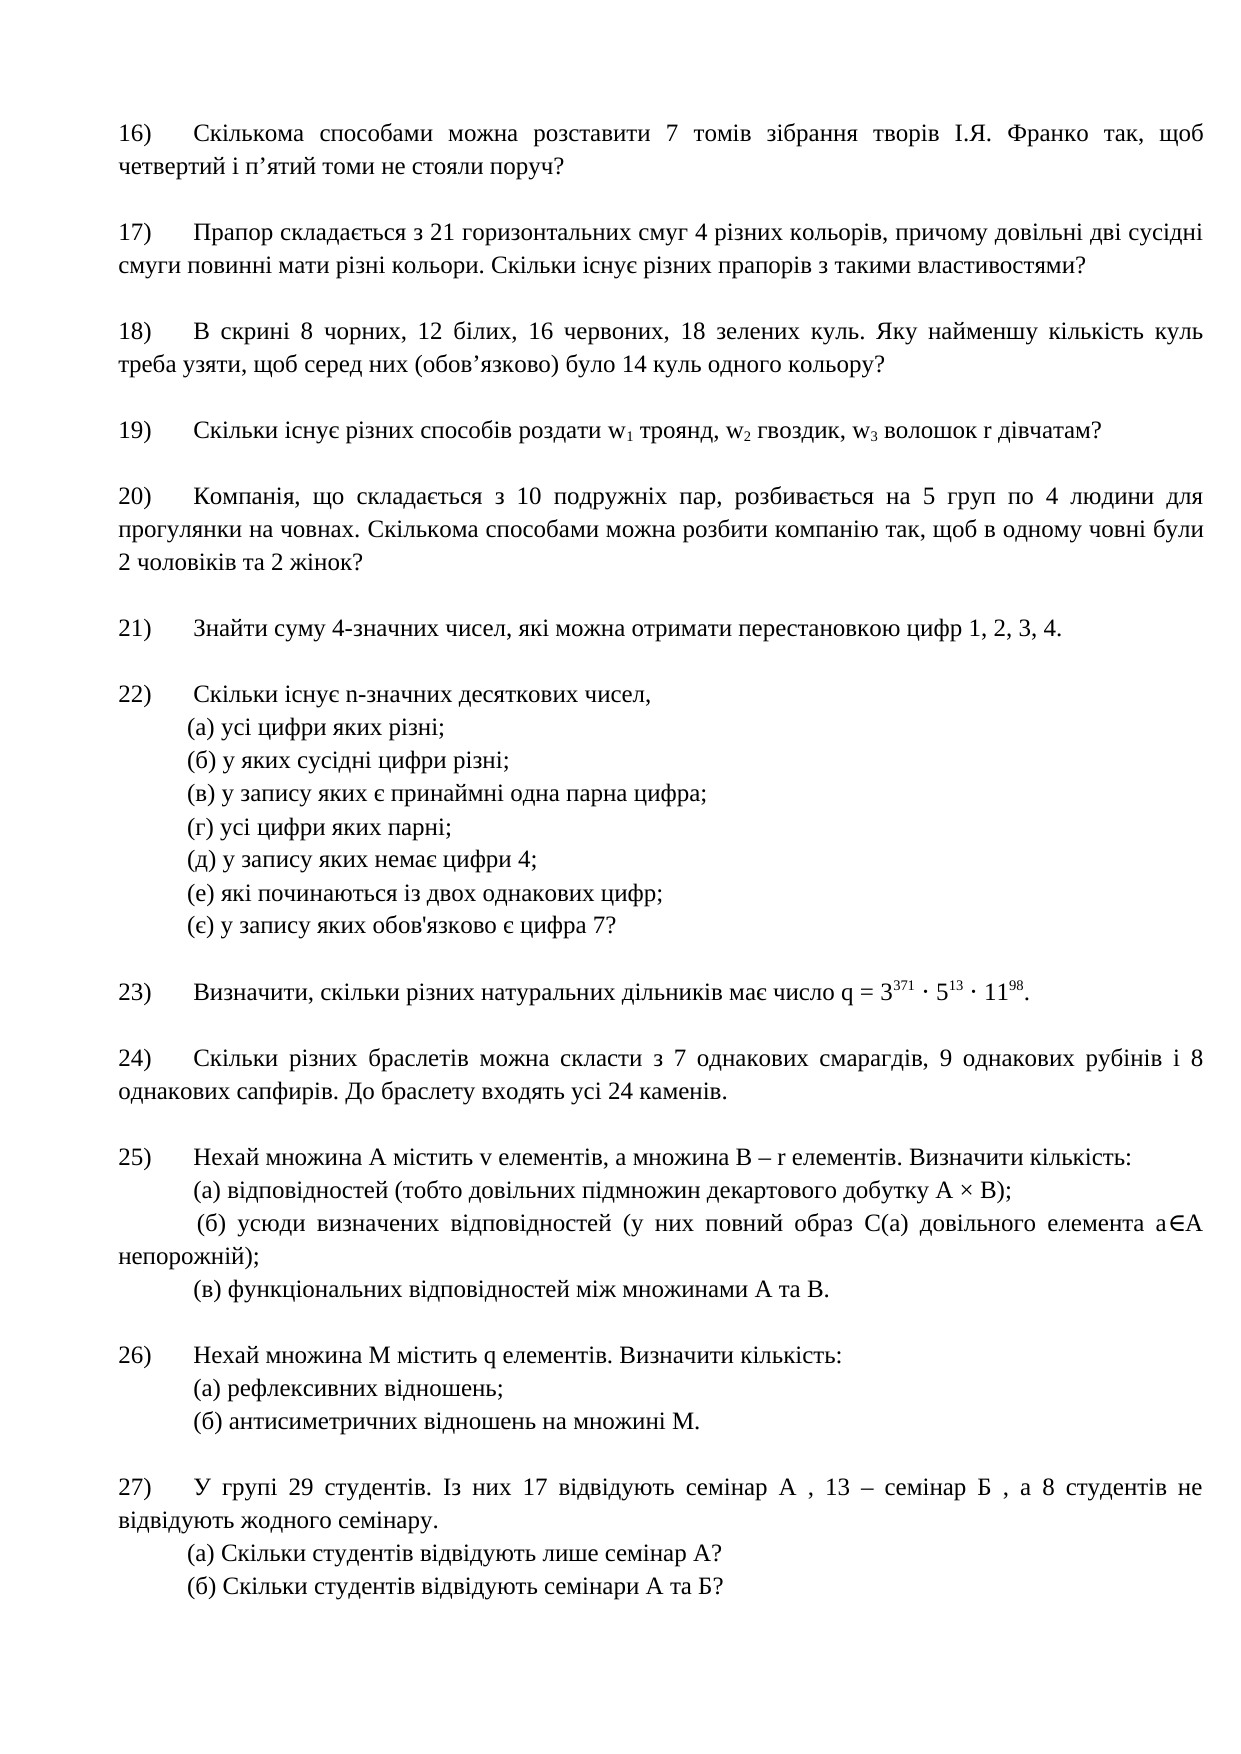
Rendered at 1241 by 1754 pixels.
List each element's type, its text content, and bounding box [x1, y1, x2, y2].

list (в) у запису яких є принаймні одна парна цифра; [118, 778, 1205, 807]
list Скількома способами можна розставити 7 томів зібрання творів І.Я. Франко так, щоб четвертий і п’ятий томи не стояли поруч? [118, 118, 1205, 180]
list Прапор складається з 21 горизонтальних смуг 4 різних кольорів, причому довільні дві сусідні смуги повинні мати різні кольори. Скільки існує різних прапорів з такими властивостями? [118, 217, 1205, 279]
list Компанiя, що складається з 10 подружнiх пар, розбивається на 5 груп по 4 людини для прогулянки на човнах. Скiлькома способами можна розбити компанію так, щоб в одному човнi були 2 чоловiкiв та 2 жiнок? [118, 481, 1205, 576]
list (б) антисиметричних відношень на множині M. [118, 1406, 1205, 1435]
list (а) усі цифри яких різні; [118, 712, 1205, 741]
list (є) у запису яких обов'язково є цифра 7? [118, 911, 1205, 939]
list (б) у яких сусідні цифри різні; [118, 746, 1205, 774]
list (а) рефлексивних відношень; [118, 1373, 1205, 1402]
list Скільки існує різних способів роздати w1 троянд, w2 гвоздик, w3 волошок r дівчатам? [118, 415, 1205, 444]
list (е) які починаються із двох однакових цифр; [118, 878, 1205, 906]
list В скрині 8 чорних, 12 білих, 16 червоних, 18 зелених куль. Яку найменшу кількість куль треба узяти, щоб серед них (обов’язково) було 14 куль одного кольору? [118, 316, 1205, 378]
list (д) у запису яких немає цифри 4; [118, 844, 1205, 873]
list Скільки існує n-значних десяткових чисел, [118, 679, 1205, 708]
list (б) Скільки студентів відвідують семінари А та Б? [118, 1571, 1205, 1600]
list Нехай множина M містить q елементів. Визначити кількість: [118, 1340, 1205, 1369]
list (а) відповідностей (тобто довільних підмножин декартового добутку A × B); [118, 1175, 1205, 1203]
list (а) Скільки студентів відвідують лише семінар А? [118, 1538, 1205, 1567]
list Знайти суму 4-значних чисел, які можна отримати перестановкою цифр 1, 2, 3, 4. [118, 613, 1205, 642]
list (в) функціональних відповідностей між множинами A та B. [118, 1274, 1205, 1303]
list Визначити, скільки різних натуральних дільників має число q = 3371 ⋅ 513 ⋅ 1198. [118, 977, 1205, 1005]
list (г) усі цифри яких парні; [118, 812, 1205, 840]
list (б) усюди визначених відповідностей (у них повний образ C(a) довільного елемента a∈A непорожній); [118, 1208, 1205, 1269]
list Нехай множина A містить v елементів, а множина B – r елементів. Визначити кількість: [118, 1142, 1205, 1171]
list У групі 29 студентів. Із них 17 відвідують семінар А , 13 – семінар Б , а 8 студентів не відвідують жодного семінару. [118, 1472, 1205, 1534]
list Скiльки рiзних браслетiв можна скласти з 7 однакових смарагдiв, 9 однакових рубiнiв i 8 однакових сапфирiв. До браслету входять усi 24 каменiв. [118, 1043, 1205, 1104]
